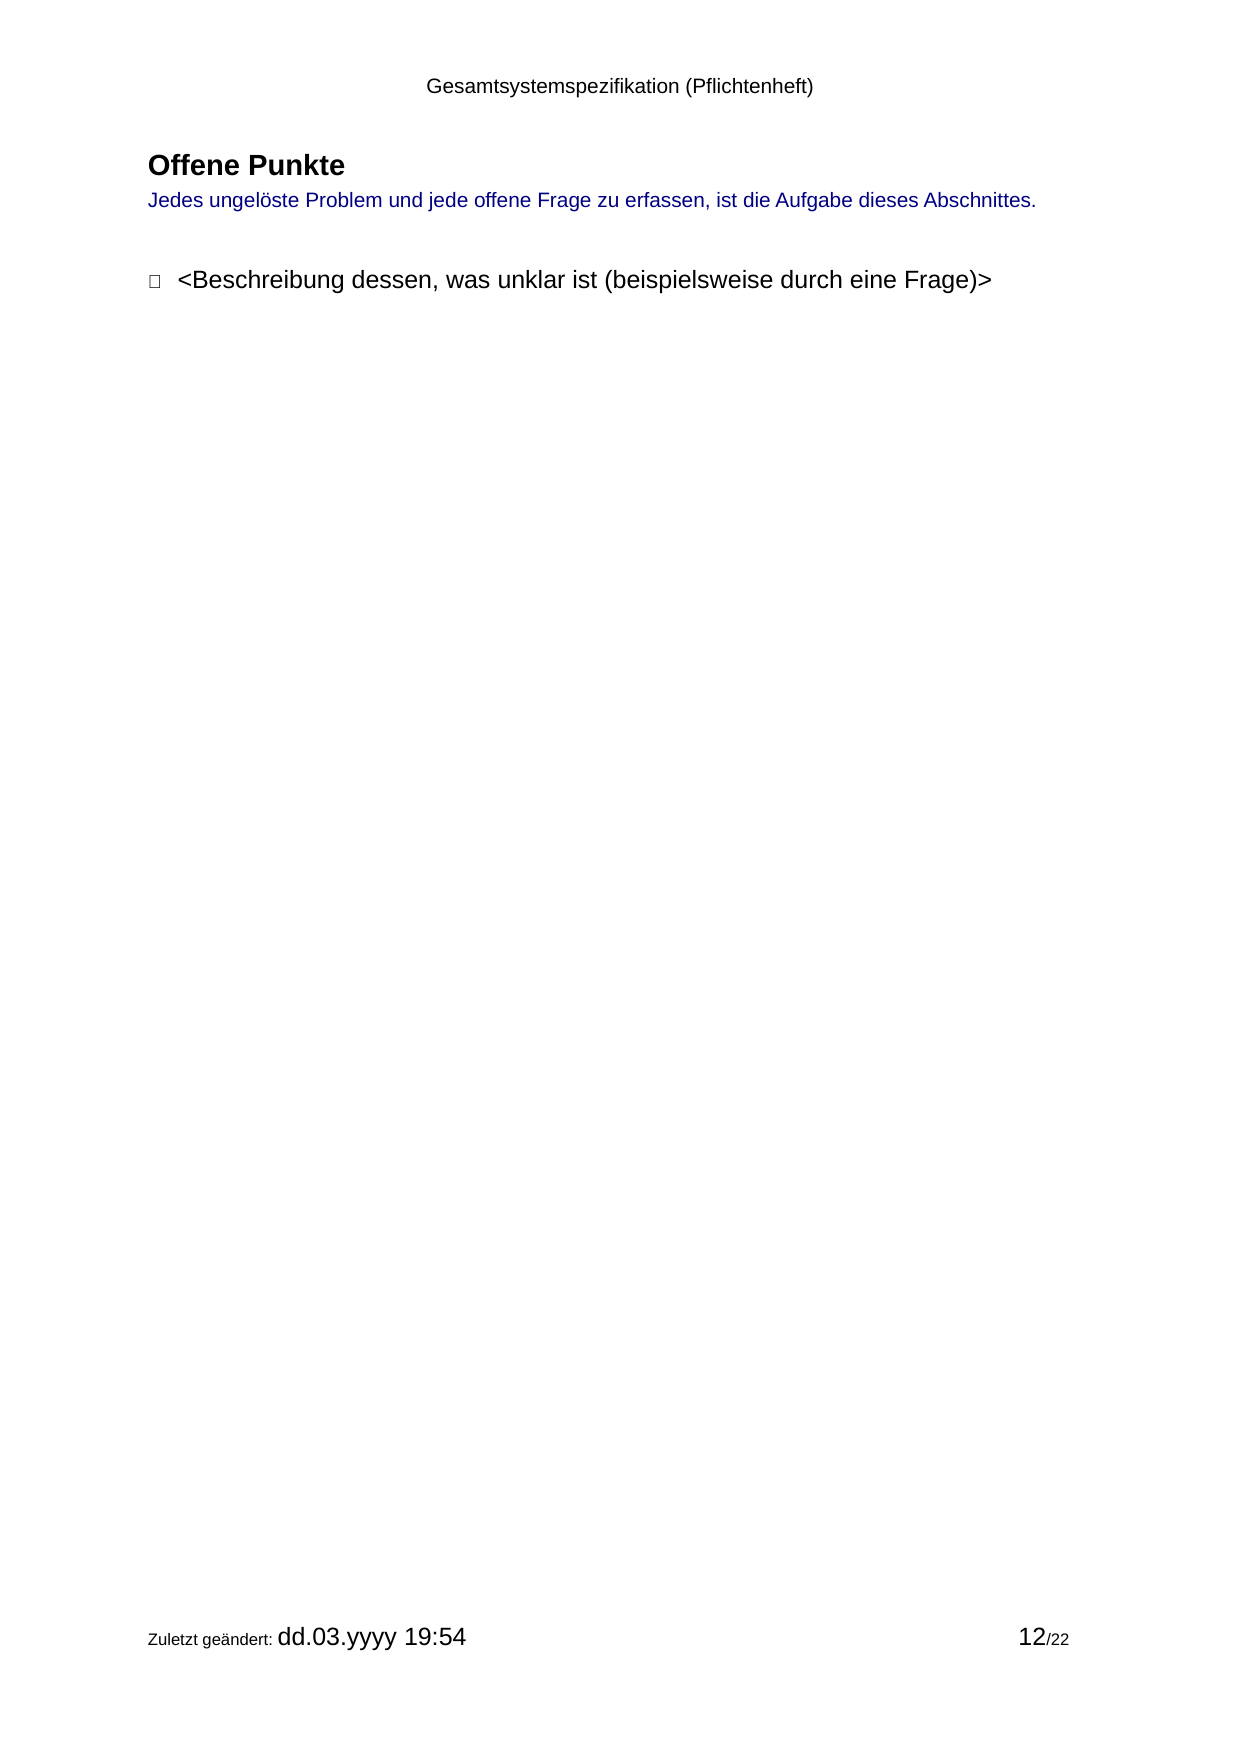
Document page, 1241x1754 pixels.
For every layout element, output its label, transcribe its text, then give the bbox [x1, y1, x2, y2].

list <Beschreibung dessen, was unklar ist (beispielsweise durch eine Frage)> [148, 265, 1092, 294]
subtitle Offene Punkte [148, 148, 1092, 181]
text Jedes ungelöste Problem und jede offene Frage zu erfassen, ist die Aufgabe dieses Abschnittes. [148, 187, 1092, 211]
